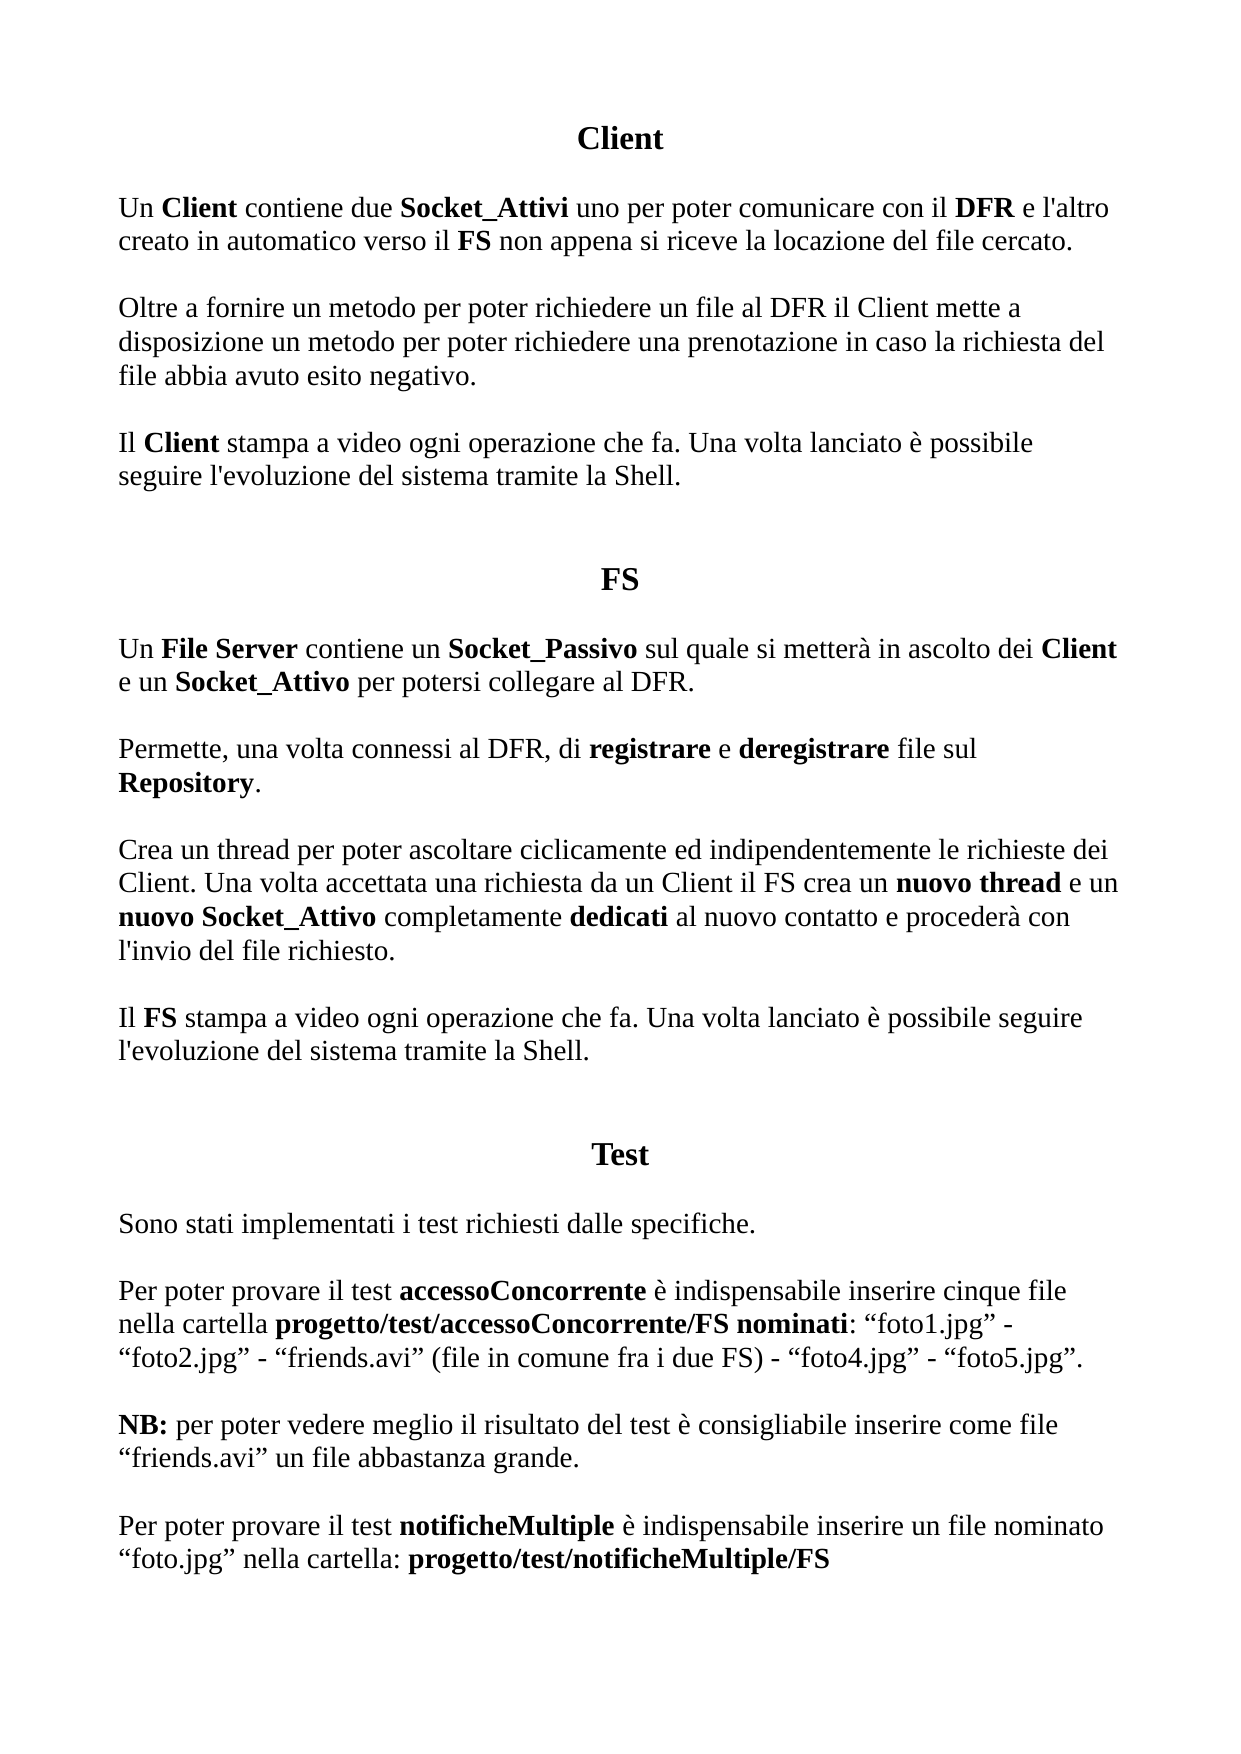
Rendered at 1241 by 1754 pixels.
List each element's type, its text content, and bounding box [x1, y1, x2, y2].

text NB: per poter vedere meglio il risultato del test è consigliabile inserire come file “friends.avi” un file abbastanza grande. [118, 1407, 1122, 1474]
text Client [118, 118, 1122, 156]
text Sono stati implementati i test richiesti dalle specifiche. [118, 1206, 1122, 1239]
text Il FS stampa a video ogni operazione che fa. Una volta lanciato è possibile seguire l'evoluzione del sistema tramite la Shell. [118, 1000, 1122, 1067]
text Un File Server contiene un Socket_Passivo sul quale si metterà in ascolto dei Client e un Socket_Attivo per potersi collegare al DFR. [118, 631, 1122, 698]
text Per poter provare il test accessoConcorrente è indispensabile inserire cinque file nella cartella progetto/test/accessoConcorrente/FS nominati: “foto1.jpg” - “foto2.jpg” - “friends.avi” (file in comune fra i due FS) - “foto4.jpg” - “foto5.jpg”. [118, 1273, 1122, 1373]
text Per poter provare il test notificheMultiple è indispensabile inserire un file nominato “foto.jpg” nella cartella: progetto/test/notificheMultiple/FS [118, 1508, 1122, 1575]
text Permette, una volta connessi al DFR, di registrare e deregistrare file sul Repository. [118, 731, 1122, 798]
text Test [118, 1134, 1122, 1172]
text FS [118, 559, 1122, 597]
text Oltre a fornire un metodo per poter richiedere un file al DFR il Client mette a disposizione un metodo per poter richiedere una prenotazione in caso la richiesta del file abbia avuto esito negativo. [118, 291, 1122, 391]
text Un Client contiene due Socket_Attivi uno per poter comunicare con il DFR e l'altro creato in automatico verso il FS non appena si riceve la locazione del file cercato. [118, 190, 1122, 257]
text Crea un thread per poter ascoltare ciclicamente ed indipendentemente le richieste dei Client. Una volta accettata una richiesta da un Client il FS crea un nuovo thread e un nuovo Socket_Attivo completamente dedicati al nuovo contatto e procederà con l'invio del file richiesto. [118, 832, 1122, 966]
text Il Client stampa a video ogni operazione che fa. Una volta lanciato è possibile seguire l'evoluzione del sistema tramite la Shell. [118, 425, 1122, 492]
